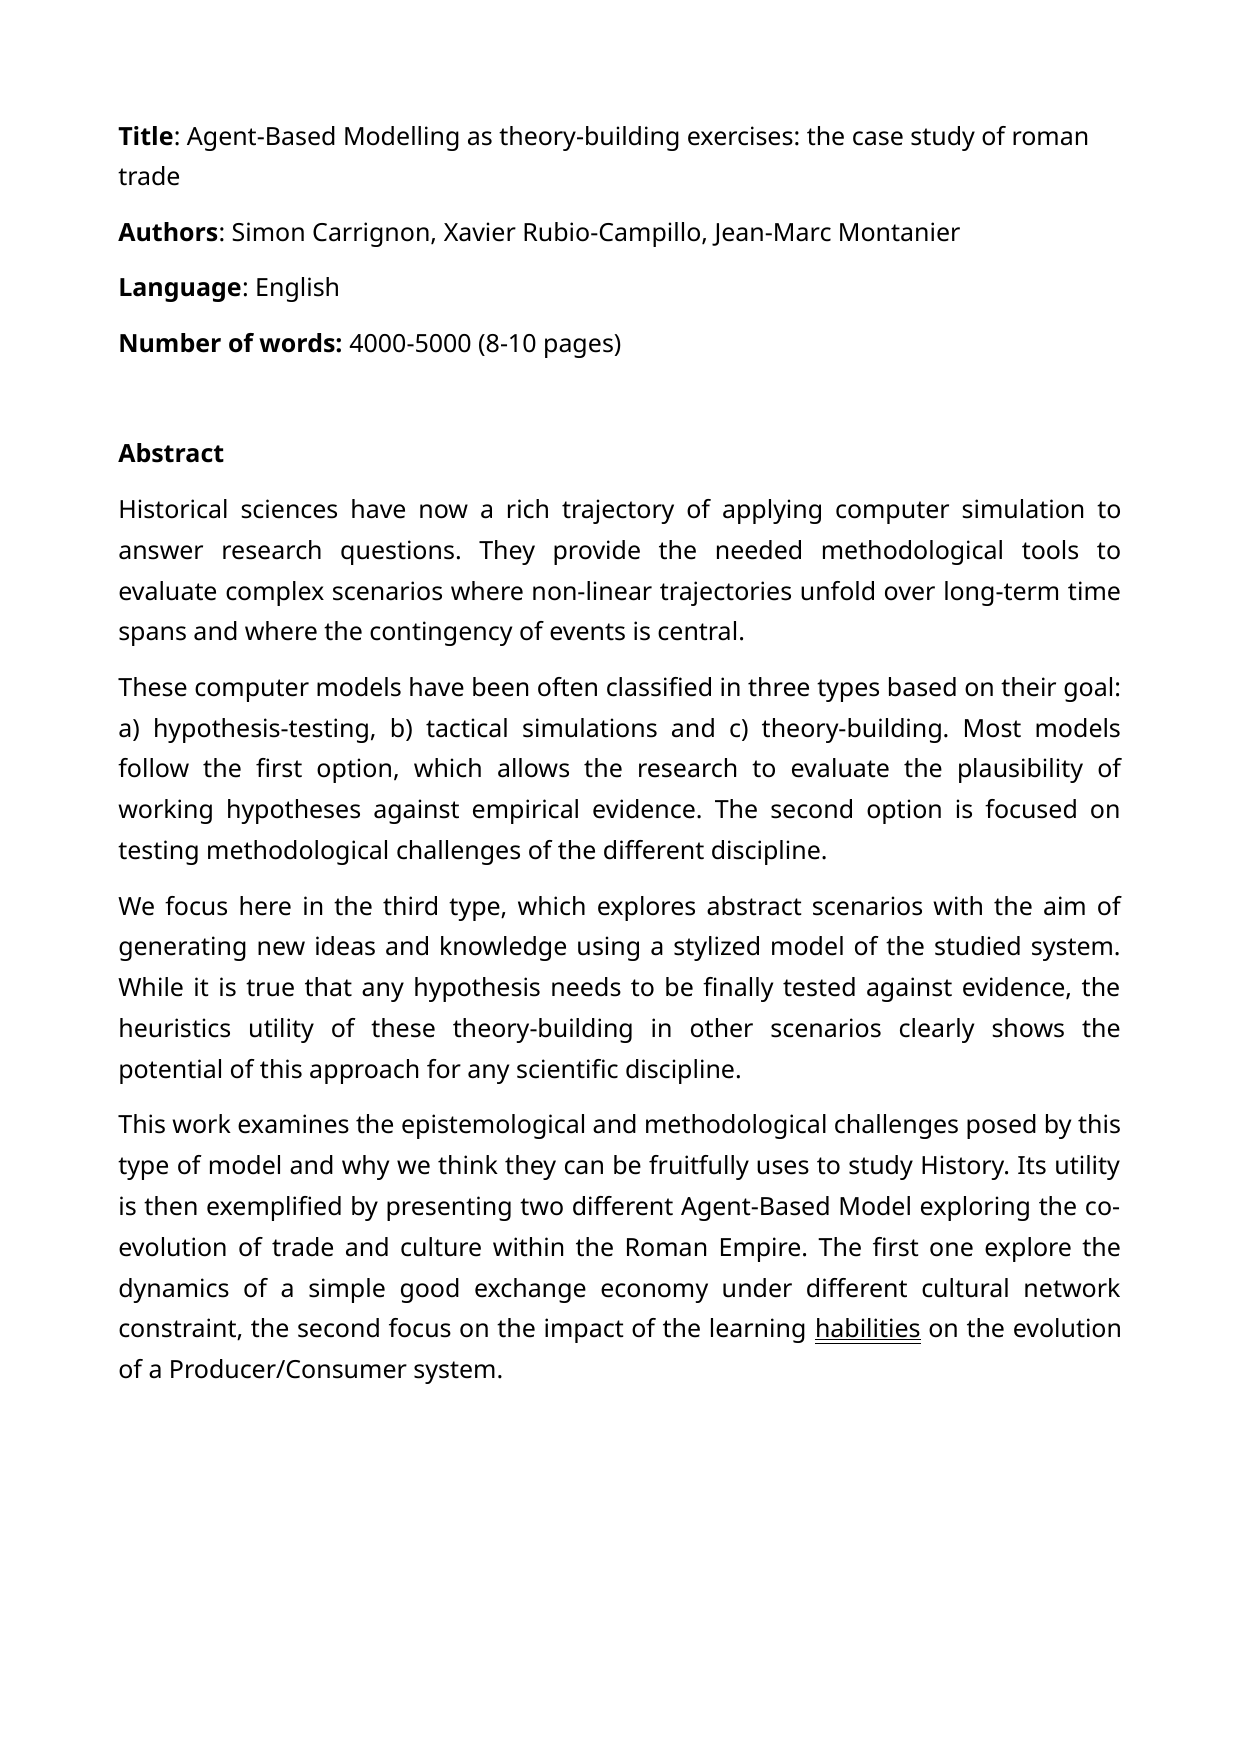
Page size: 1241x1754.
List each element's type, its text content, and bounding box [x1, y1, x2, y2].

text Title: Agent-Based Modelling as theory-building exercises: the case study of roman trade [118, 118, 1122, 193]
text Number of words: 4000-5000 (8-10 pages) [118, 325, 1122, 359]
text These computer models have been often classified in three types based on their goal: a) hypothesis-testing, b) tactical simulations and c) theory-building. Most models follow the first option, which allows the research to evaluate the plausibility of working hypotheses against empirical evidence. The second option is focused on testing methodological challenges of the different discipline. [118, 669, 1122, 867]
text This work examines the epistemological and methodological challenges posed by this type of model and why we think they can be fruitfully uses to study History. Its utility is then exemplified by presenting two different Agent-Based Model exploring the co-evolution of trade and culture within the Roman Empire. The first one explore the dynamics of a simple good exchange economy under different cultural network constraint, the second focus on the impact of the learning habilities on the evolution of a Producer/Consumer system. [118, 1107, 1122, 1386]
text Language: English [118, 270, 1122, 304]
text We focus here in the third type, which explores abstract scenarios with the aim of generating new ideas and knowledge using a stylized model of the studied system. While it is true that any hypothesis needs to be finally tested against evidence, the heuristics utility of these theory-building in other scenarios clearly shows the potential of this approach for any scientific discipline. [118, 888, 1122, 1086]
text Historical sciences have now a rich trajectory of applying computer simulation to answer research questions. They provide the needed methodological tools to evaluate complex scenarios where non-linear trajectories unfold over long-term time spans and where the contingency of events is central. [118, 491, 1122, 648]
text Abstract [118, 436, 1122, 470]
text Authors: Simon Carrignon, Xavier Rubio-Campillo, Jean-Marc Montanier [118, 214, 1122, 248]
